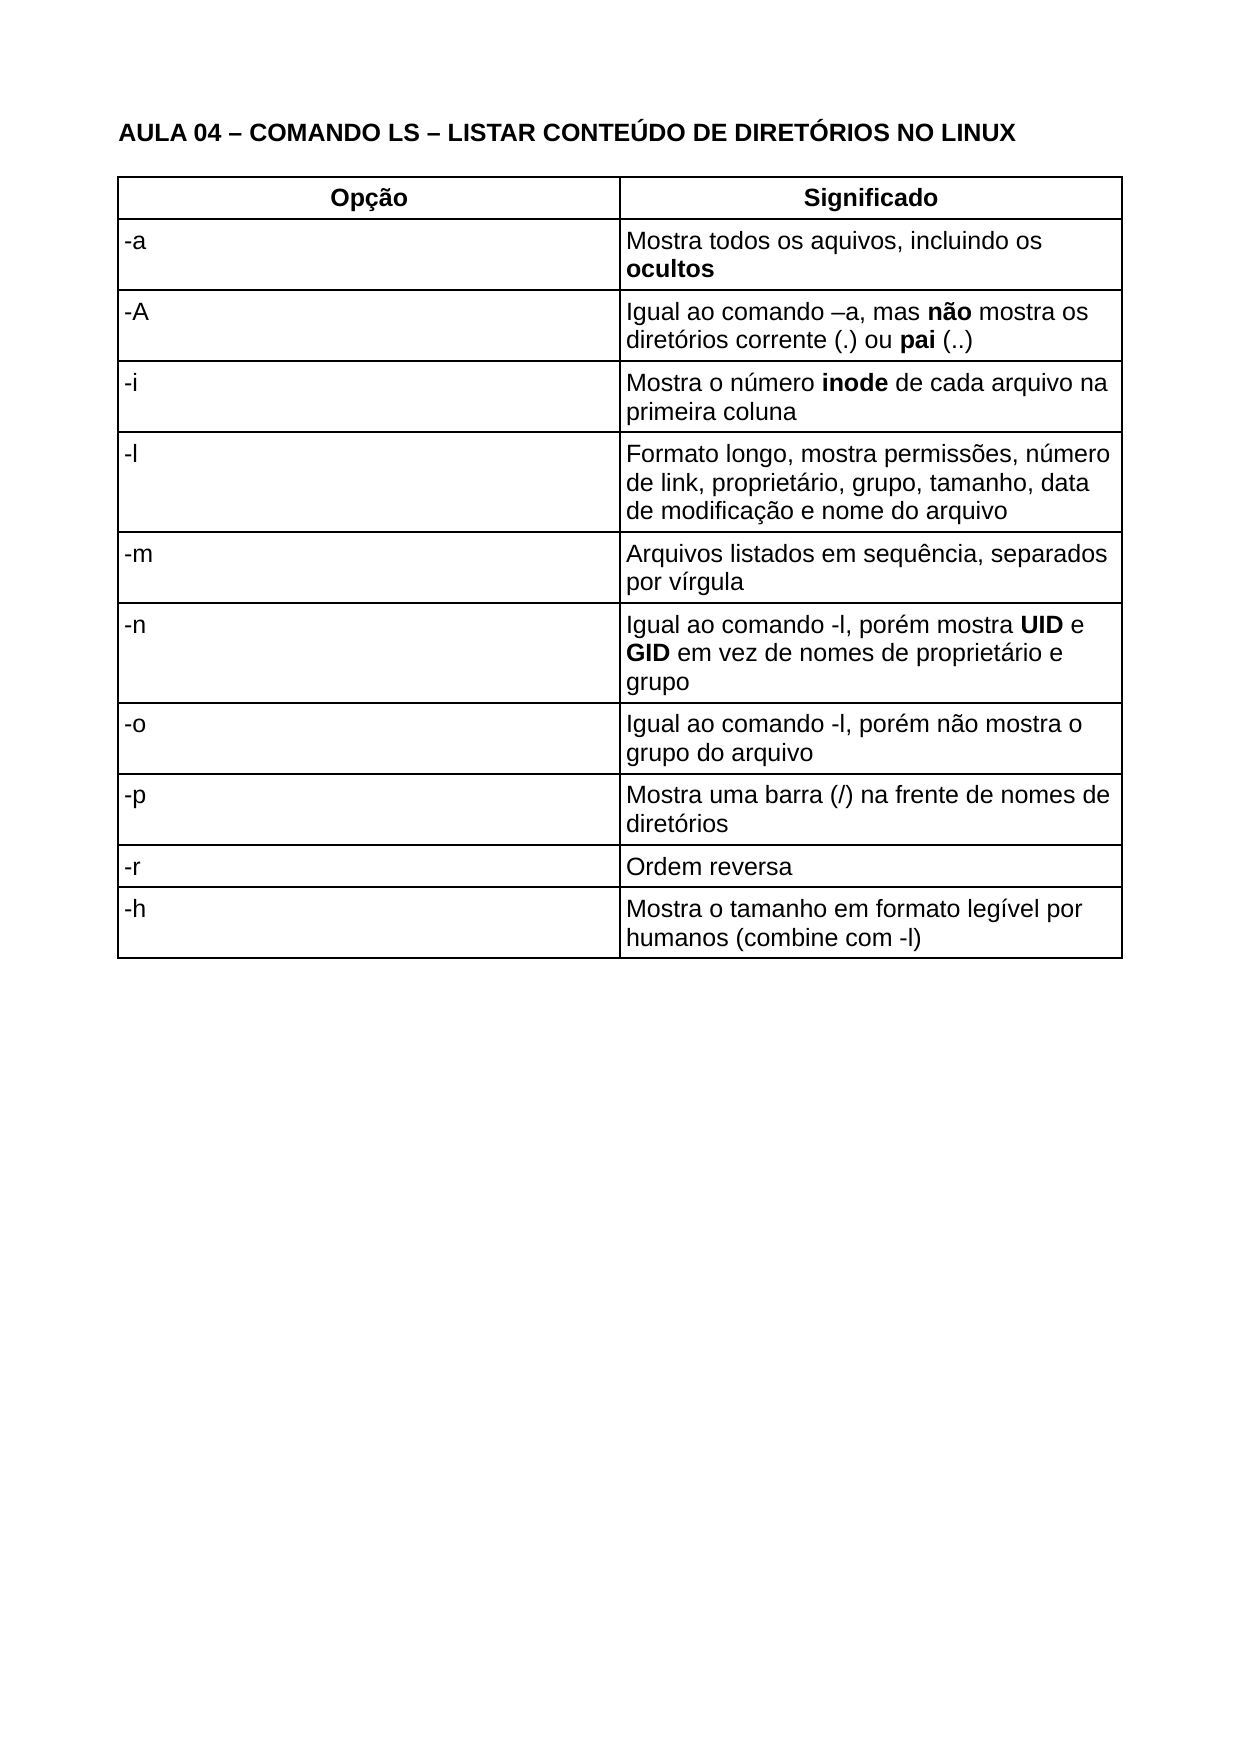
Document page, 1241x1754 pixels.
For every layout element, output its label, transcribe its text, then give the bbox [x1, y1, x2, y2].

table_cell Mostra o número inode de cada arquivo na primeira coluna [621, 362, 1121, 431]
table_header Significado [621, 178, 1121, 218]
table_cell Mostra todos os aquivos, incluindo os ocultos [621, 220, 1121, 289]
table_cell -o [119, 704, 619, 773]
table_cell -n [119, 604, 619, 702]
table_header Opção [119, 178, 619, 218]
table_cell Mostra uma barra (/) na frente de nomes de diretórios [621, 775, 1121, 844]
table_cell -a [119, 220, 619, 289]
table_cell -r [119, 846, 619, 886]
table_cell -A [119, 291, 619, 360]
table_cell -i [119, 362, 619, 431]
table_cell -h [119, 888, 619, 957]
table_cell -l [119, 433, 619, 531]
table_cell Igual ao comando -l, porém não mostra o grupo do arquivo [621, 704, 1121, 773]
table_cell Igual ao comando –a, mas não mostra os diretórios corrente (.) ou pai (..) [621, 291, 1121, 360]
table_cell Ordem reversa [621, 846, 1121, 886]
text AULA 04 – COMANDO LS – LISTAR CONTEÚDO DE DIRETÓRIOS NO LINUX [118, 118, 1122, 147]
table_cell Igual ao comando -l, porém mostra UID e GID em vez de nomes de proprietário e grupo [621, 604, 1121, 702]
table_cell Arquivos listados em sequência, separados por vírgula [621, 533, 1121, 602]
table_cell -p [119, 775, 619, 844]
table_cell -m [119, 533, 619, 602]
table_cell Mostra o tamanho em formato legível por humanos (combine com -l) [621, 888, 1121, 957]
table_cell Formato longo, mostra permissões, número de link, proprietário, grupo, tamanho, data de modificação e nome do arquivo [621, 433, 1121, 531]
